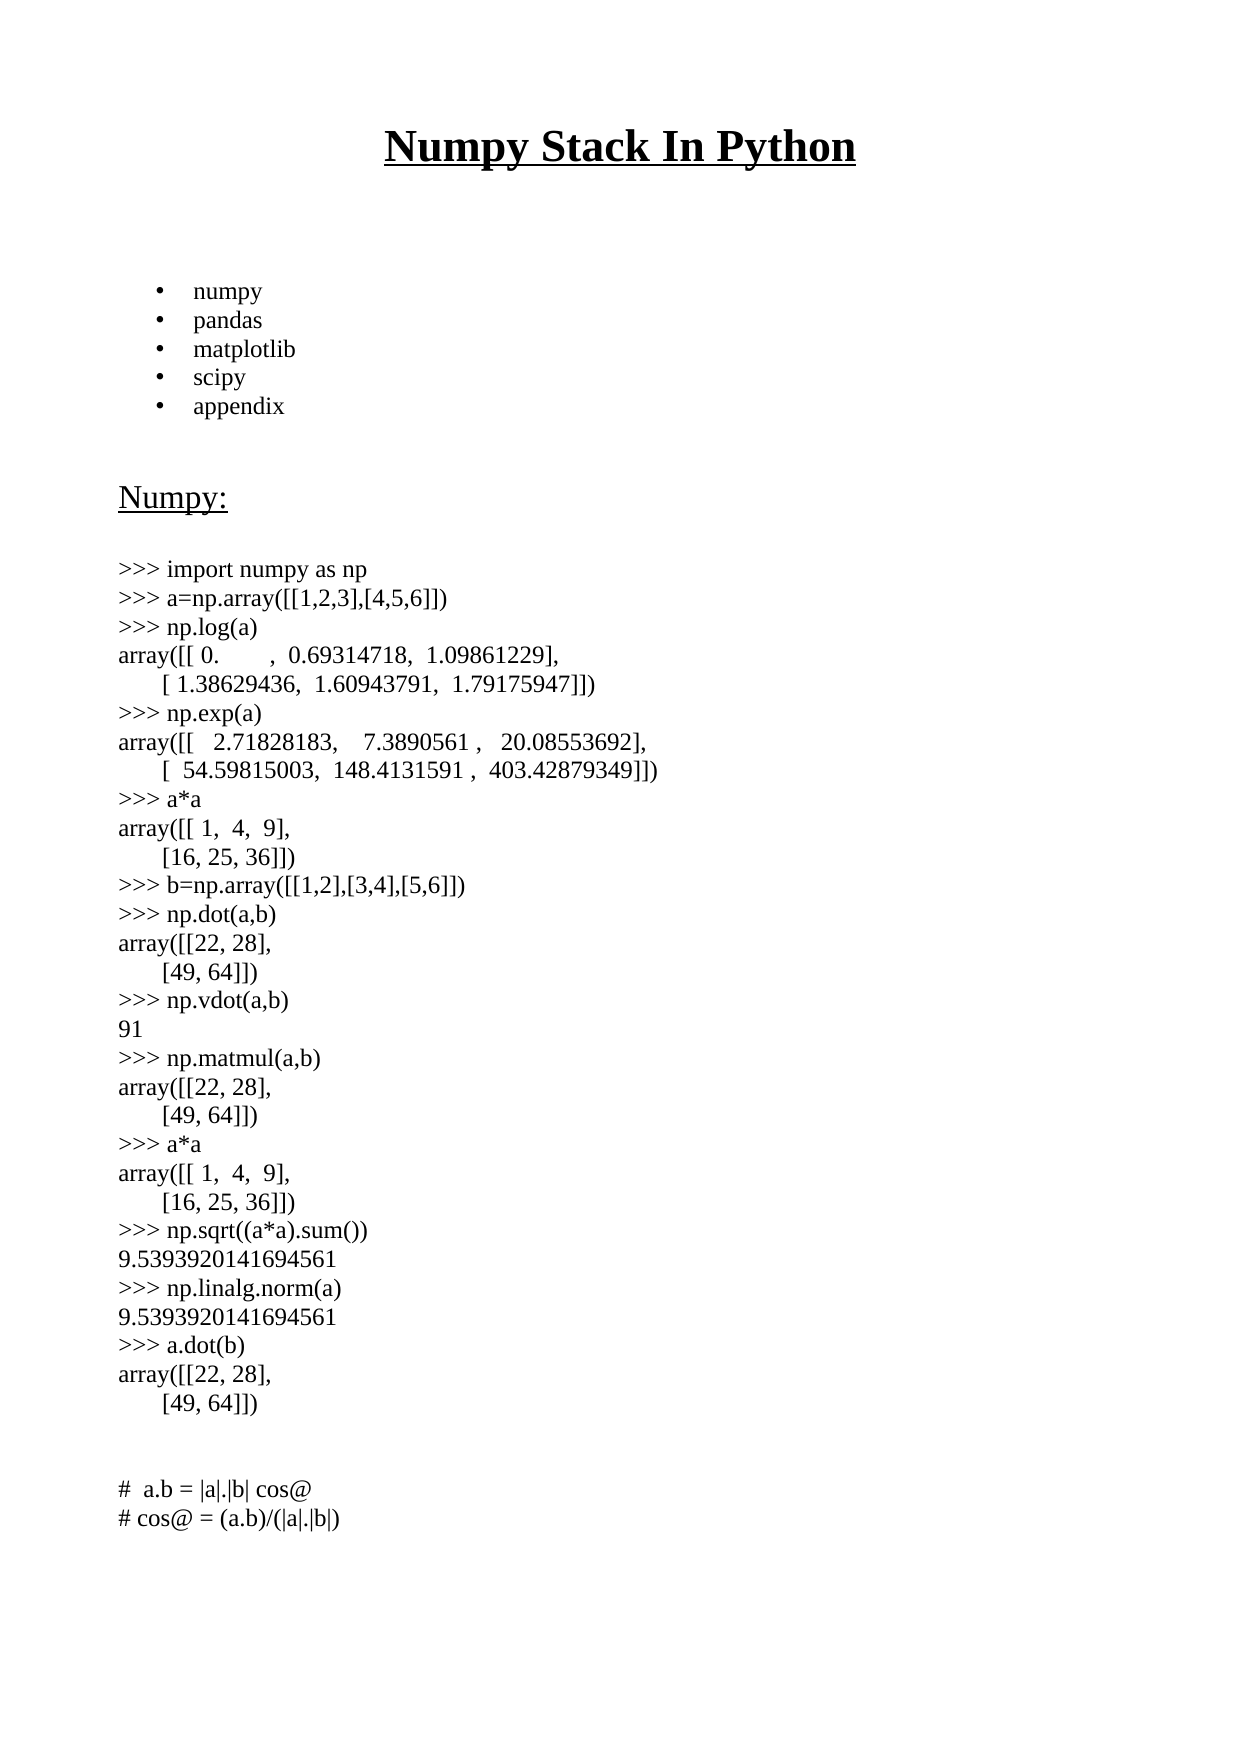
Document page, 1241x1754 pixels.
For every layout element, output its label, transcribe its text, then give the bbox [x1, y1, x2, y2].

text Numpy: [118, 477, 1122, 516]
text >>> np.log(a) [118, 612, 1122, 640]
list matplotlib [156, 334, 1122, 362]
text [16, 25, 36]]) [118, 842, 1122, 870]
text >>> a.dot(b) [118, 1330, 1122, 1359]
text [ 54.59815003, 148.4131591 , 403.42879349]]) [118, 755, 1122, 784]
text array([[22, 28], [118, 928, 1122, 957]
list pandas [156, 305, 1122, 334]
text # cos@ = (a.b)/(|a|.|b|) [118, 1503, 1122, 1532]
text array([[ 1, 4, 9], [118, 1158, 1122, 1187]
text >>> a=np.array([[1,2,3],[4,5,6]]) [118, 583, 1122, 612]
text >>> np.sqrt((a*a).sum()) [118, 1215, 1122, 1244]
text array([[ 1, 4, 9], [118, 813, 1122, 842]
text array([[ 2.71828183, 7.3890561 , 20.08553692], [118, 727, 1122, 755]
text [49, 64]]) [118, 957, 1122, 985]
text # a.b = |a|.|b| cos@ [118, 1474, 1122, 1503]
text >>> np.dot(a,b) [118, 899, 1122, 928]
text [49, 64]]) [118, 1100, 1122, 1129]
text [16, 25, 36]]) [118, 1187, 1122, 1215]
text 9.5393920141694561 [118, 1302, 1122, 1330]
text >>> np.linalg.norm(a) [118, 1273, 1122, 1302]
text array([[22, 28], [118, 1072, 1122, 1100]
text >>> np.exp(a) [118, 698, 1122, 727]
list scipy [156, 362, 1122, 391]
text [49, 64]]) [118, 1388, 1122, 1417]
text 9.5393920141694561 [118, 1244, 1122, 1273]
text >>> b=np.array([[1,2],[3,4],[5,6]]) [118, 870, 1122, 899]
text [ 1.38629436, 1.60943791, 1.79175947]]) [118, 669, 1122, 698]
text >>> a*a [118, 784, 1122, 813]
list appendix [156, 391, 1122, 420]
text 91 [118, 1014, 1122, 1043]
text >>> np.vdot(a,b) [118, 985, 1122, 1014]
text array([[22, 28], [118, 1359, 1122, 1388]
text >>> np.matmul(a,b) [118, 1043, 1122, 1072]
text >>> import numpy as np [118, 554, 1122, 583]
text Numpy Stack In Python [118, 118, 1122, 171]
text array([[ 0. , 0.69314718, 1.09861229], [118, 640, 1122, 669]
text >>> a*a [118, 1129, 1122, 1158]
list numpy [156, 276, 1122, 305]
